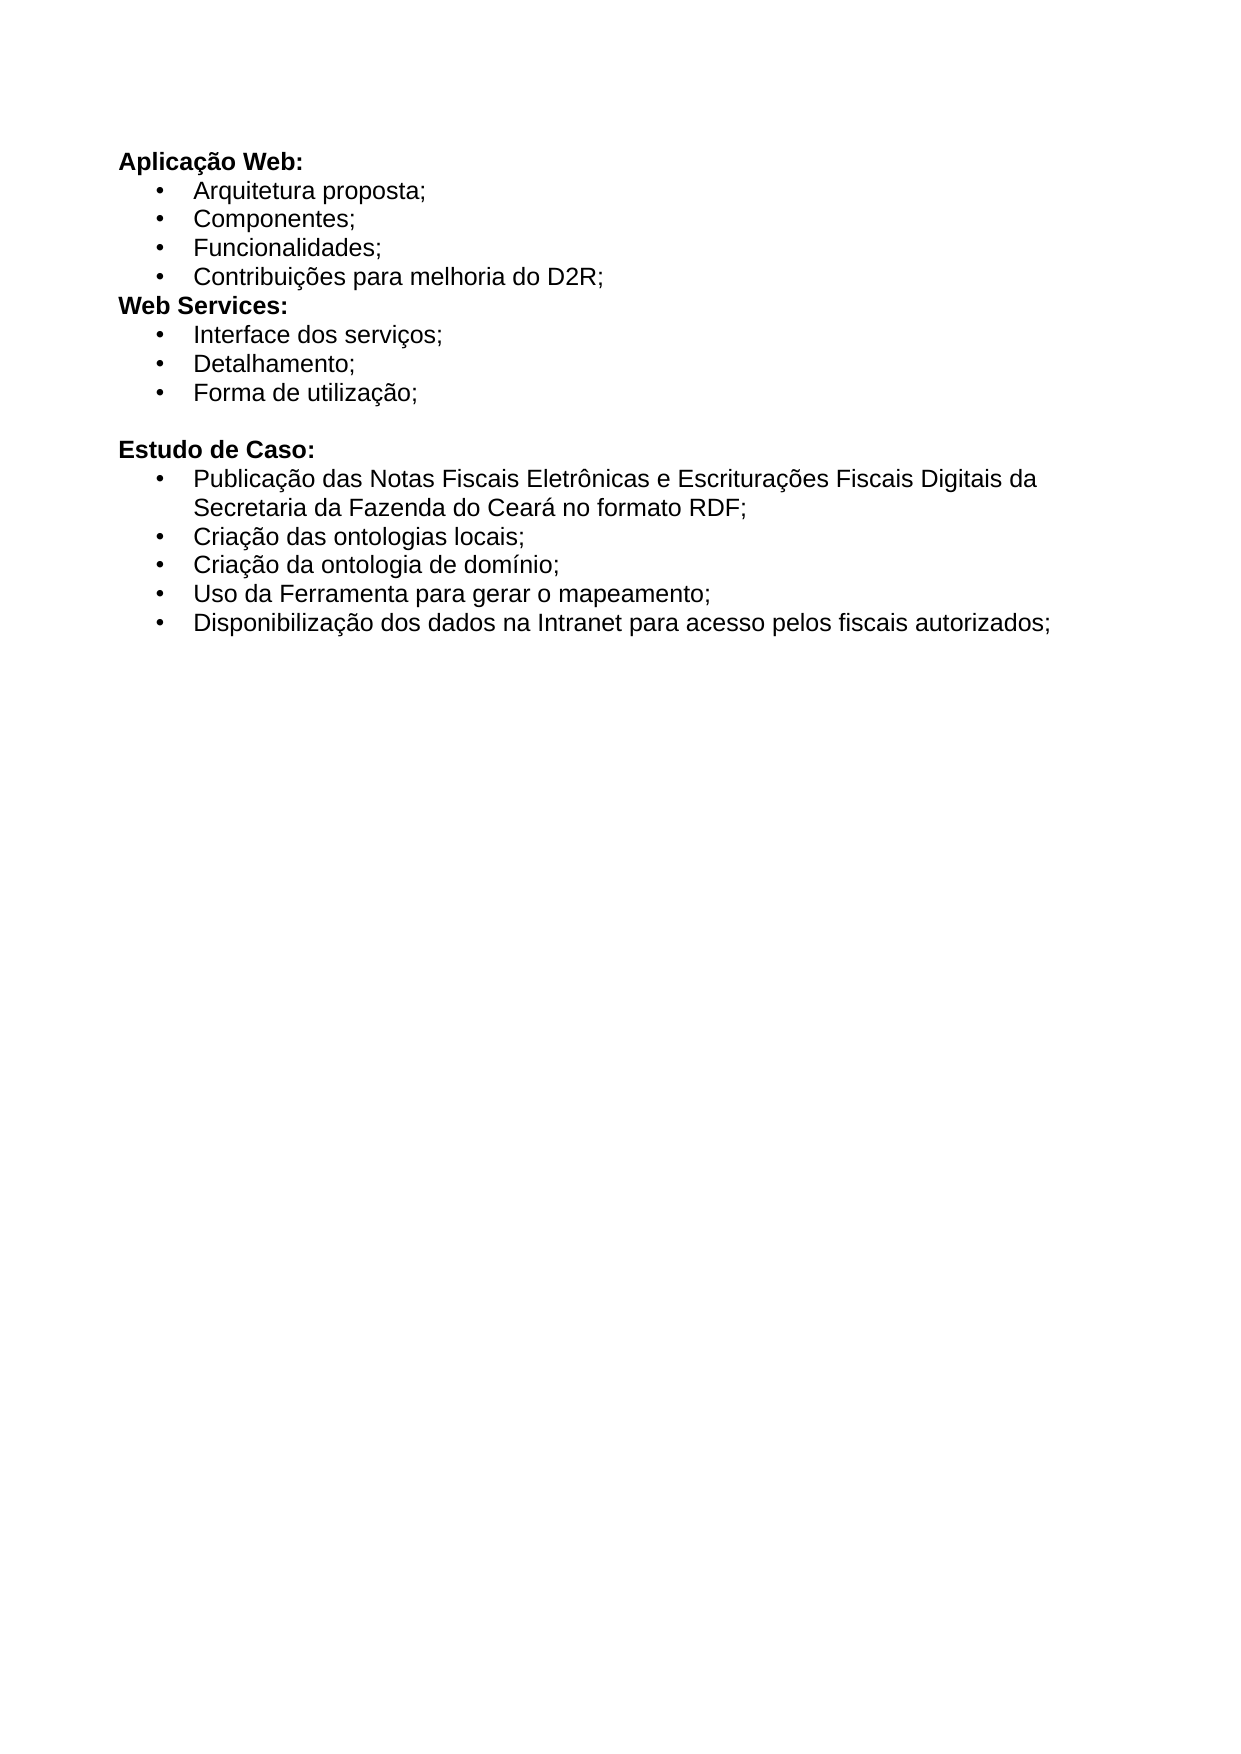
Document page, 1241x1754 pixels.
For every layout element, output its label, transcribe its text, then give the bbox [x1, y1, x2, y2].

list Funcionalidades; [156, 233, 1122, 262]
list Criação das ontologias locais; [156, 521, 1122, 550]
list Componentes; [156, 204, 1122, 233]
list Uso da Ferramenta para gerar o mapeamento; [156, 579, 1122, 608]
list Criação da ontologia de domínio; [156, 550, 1122, 579]
text Estudo de Caso: [118, 435, 1122, 464]
text Aplicação Web: [118, 147, 1122, 176]
text Web Services: [118, 291, 1122, 320]
list Detalhamento; [156, 349, 1122, 377]
list Contribuições para melhoria do D2R; [156, 262, 1122, 291]
list Forma de utilização; [156, 377, 1122, 406]
list Arquitetura proposta; [156, 176, 1122, 204]
list Interface dos serviços; [156, 320, 1122, 349]
list Disponibilização dos dados na Intranet para acesso pelos fiscais autorizados; [156, 608, 1122, 637]
list Publicação das Notas Fiscais Eletrônicas e Escriturações Fiscais Digitais da Secretaria da Fazenda do Ceará no formato RDF; [156, 464, 1122, 521]
